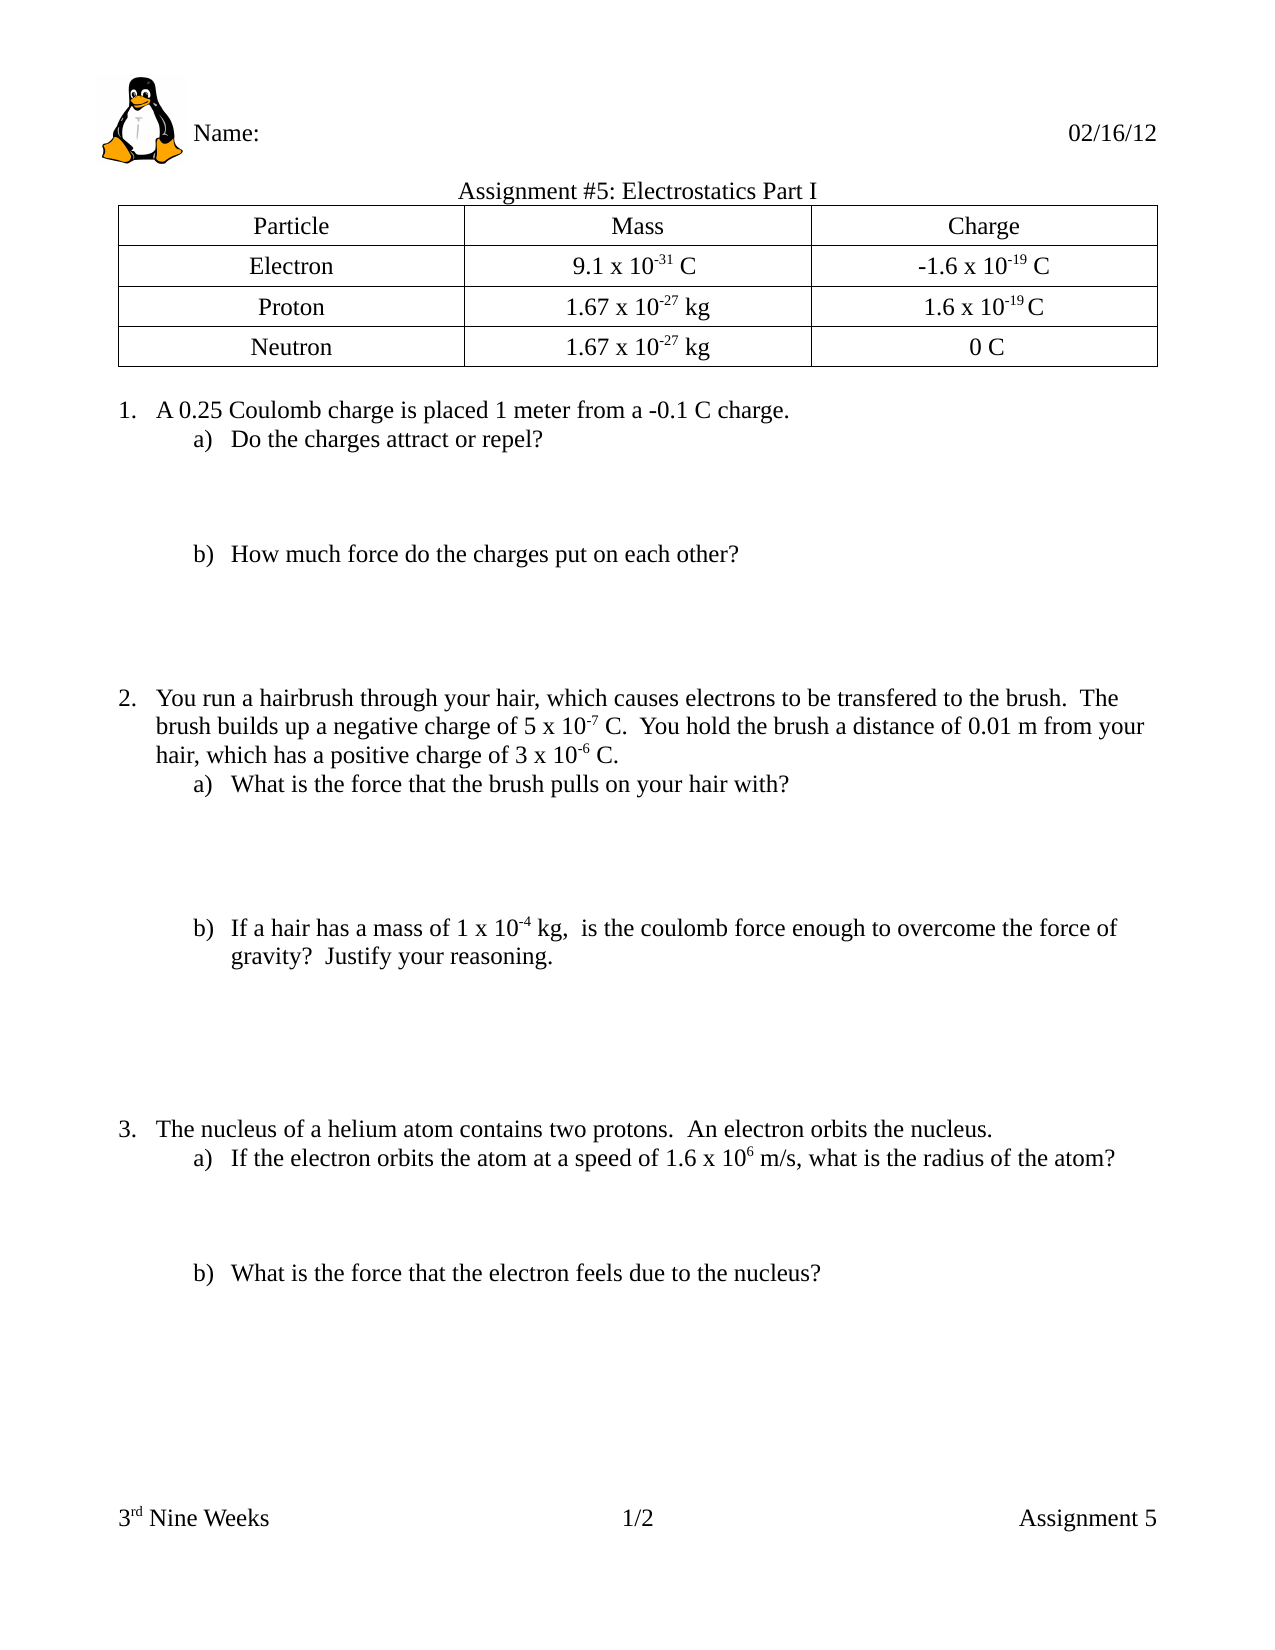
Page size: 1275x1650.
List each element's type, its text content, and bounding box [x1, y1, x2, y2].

table_cell 9.1 x 10-31 C [465, 246, 811, 286]
list What is the force that the electron feels due to the nucleus? [193, 1258, 1157, 1286]
list You run a hairbrush through your hair, which causes electrons to be transfered to the brush. The brush builds up a negative charge of 5 x 10-7 C. You hold the brush a distance of 0.01 m from your hair, which has a positive charge of 3 x 10-6 C. [118, 683, 1157, 769]
table_cell Electron [119, 246, 464, 286]
list How much force do the charges put on each other? [193, 539, 1157, 568]
table_cell 1.6 x 10-19 C [812, 287, 1157, 326]
text Assignment #5: Electrostatics Part I [118, 176, 1157, 205]
list The nucleus of a helium atom contains two protons. An electron orbits the nucleus. [118, 1114, 1157, 1143]
table_cell 0 C [812, 327, 1157, 366]
list Do the charges attract or repel? [193, 424, 1157, 453]
list If the electron orbits the atom at a speed of 1.6 x 106 m/s, what is the radius of the atom? [193, 1143, 1157, 1171]
table_cell 1.67 x 10-27 kg [465, 327, 811, 366]
table_cell -1.6 x 10-19 C [812, 246, 1157, 286]
list If a hair has a mass of 1 x 10-4 kg, is the coulomb force enough to overcome the force of gravity? Justify your reasoning. [193, 913, 1157, 970]
table_cell 1.67 x 10-27 kg [465, 287, 811, 326]
list What is the force that the brush pulls on your hair with? [193, 769, 1157, 798]
list A 0.25 Coulomb charge is placed 1 meter from a -0.1 C charge. [118, 395, 1157, 424]
picture [95, 75, 186, 166]
table_cell Proton [119, 287, 464, 326]
table_cell Neutron [119, 327, 464, 366]
table_header Charge [812, 206, 1157, 245]
table_header Particle [119, 206, 464, 245]
table_header Mass [465, 206, 811, 245]
